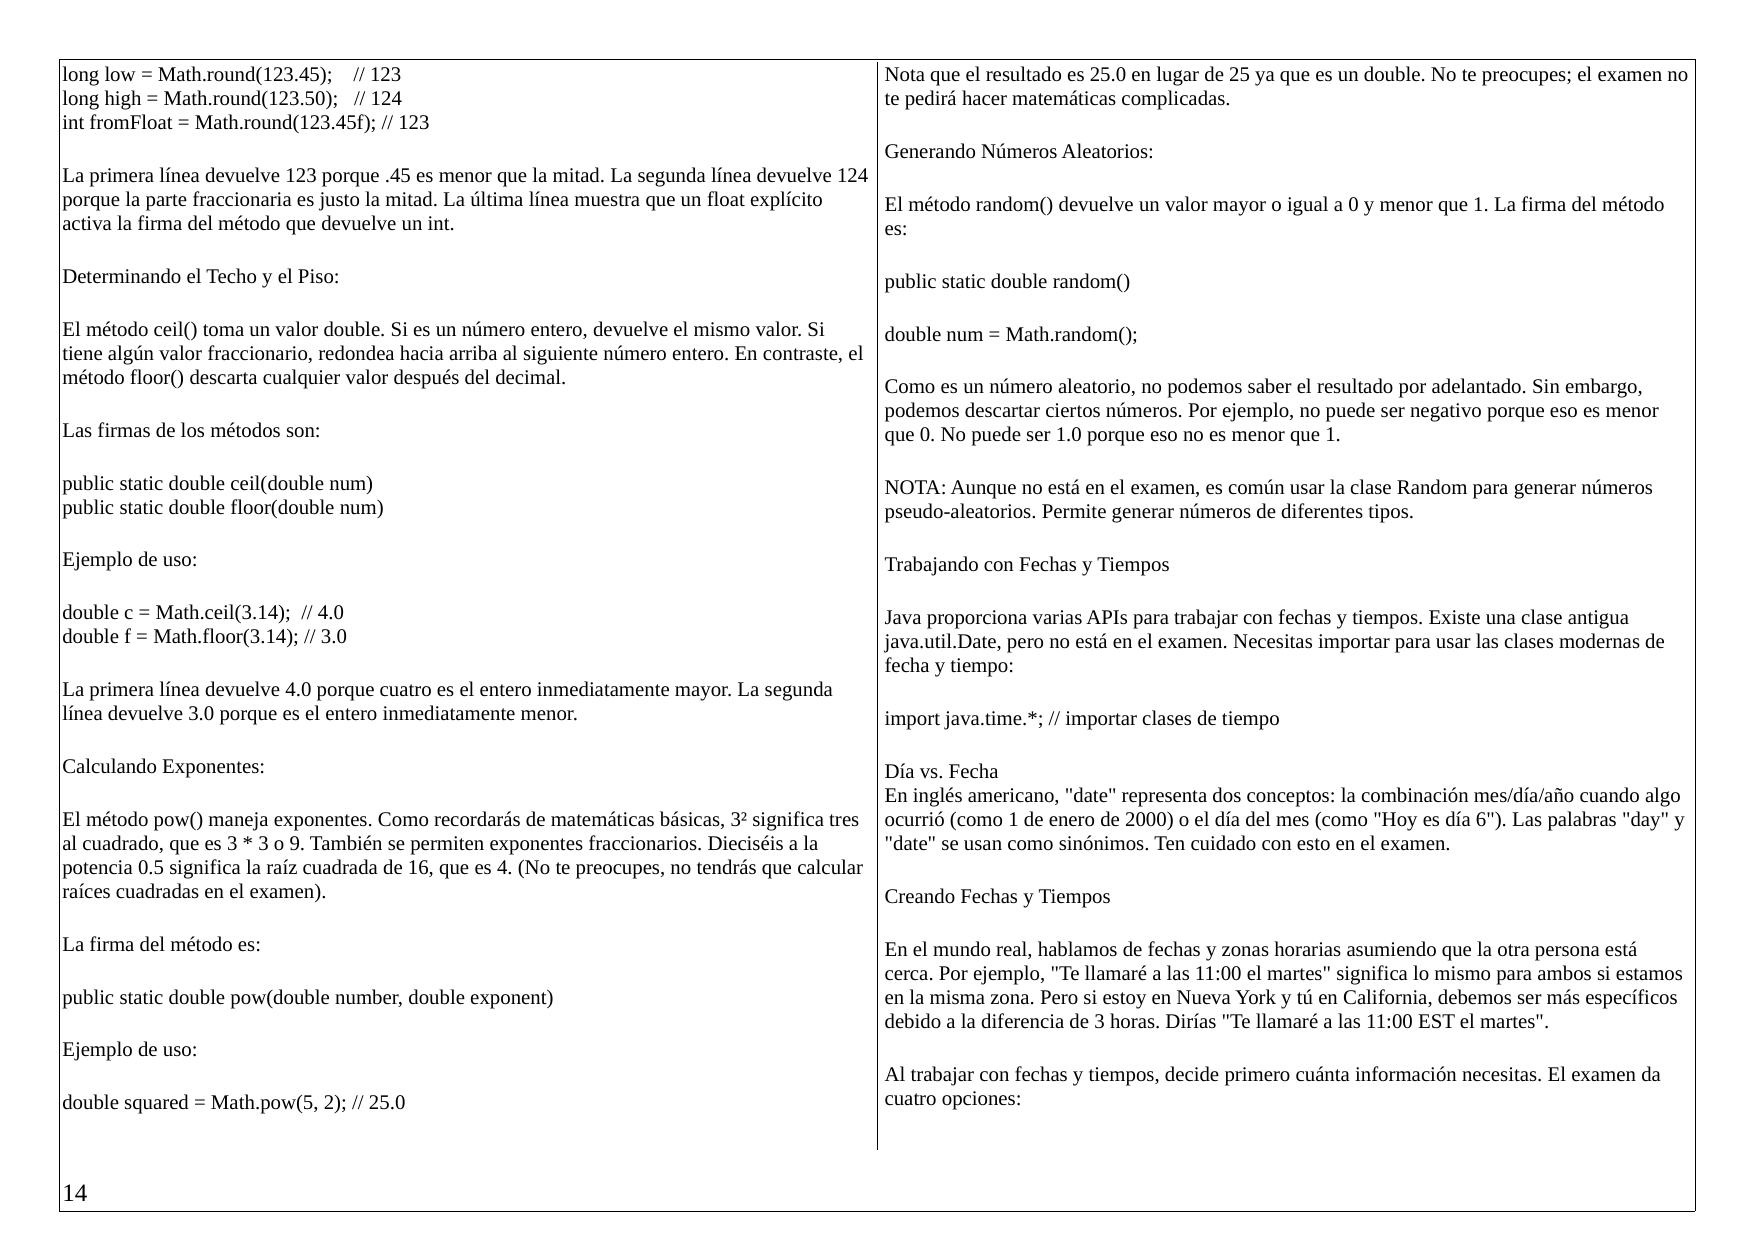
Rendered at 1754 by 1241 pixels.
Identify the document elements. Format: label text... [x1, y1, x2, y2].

text double num = Math.random(); [884, 321, 1692, 346]
text Como es un número aleatorio, no podemos saber el resultado por adelantado. Sin embargo, podemos descartar ciertos números. Por ejemplo, no puede ser negativo porque eso es menor que 0. No puede ser 1.0 porque eso no es menor que 1. [884, 374, 1692, 446]
text int fromFloat = Math.round(123.45f); // 123 [62, 110, 869, 134]
text public static double floor(double num) [62, 494, 869, 519]
text El método random() devuelve un valor mayor o igual a 0 y menor que 1. La firma del método es: [884, 192, 1692, 240]
text Al trabajar con fechas y tiempos, decide primero cuánta información necesitas. El examen da cuatro opciones: [884, 1061, 1692, 1109]
text Calculando Exponentes: [62, 754, 869, 778]
text public static double pow(double number, double exponent) [62, 984, 869, 1009]
text double squared = Math.pow(5, 2); // 25.0 [62, 1090, 869, 1114]
text Creando Fechas y Tiempos [884, 884, 1692, 908]
text En el mundo real, hablamos de fechas y zonas horarias asumiendo que la otra persona está cerca. Por ejemplo, "Te llamaré a las 11:00 el martes" significa lo mismo para ambos si estamos en la misma zona. Pero si estoy en Nueva York y tú en California, debemos ser más específicos debido a la diferencia de 3 horas. Dirías "Te llamaré a las 11:00 EST el martes". [884, 936, 1692, 1033]
text Java proporciona varias APIs para trabajar con fechas y tiempos. Existe una clase antigua java.util.Date, pero no está en el examen. Necesitas importar para usar las clases modernas de fecha y tiempo: [884, 605, 1692, 677]
text long low = Math.round(123.45); // 123 [62, 62, 869, 86]
text double f = Math.floor(3.14); // 3.0 [62, 624, 869, 648]
text En inglés americano, "date" representa dos conceptos: la combinación mes/día/año cuando algo ocurrió (como 1 de enero de 2000) o el día del mes (como "Hoy es día 6"). Las palabras "day" y "date" se usan como sinónimos. Ten cuidado con esto en el examen. [884, 783, 1692, 855]
text Determinando el Techo y el Piso: [62, 264, 869, 288]
text El método ceil() toma un valor double. Si es un número entero, devuelve el mismo valor. Si tiene algún valor fraccionario, redondea hacia arriba al siguiente número entero. En contraste, el método floor() descarta cualquier valor después del decimal. [62, 317, 869, 389]
text La primera línea devuelve 4.0 porque cuatro es el entero inmediatamente mayor. La segunda línea devuelve 3.0 porque es el entero inmediatamente menor. [62, 677, 869, 725]
text double c = Math.ceil(3.14); // 4.0 [62, 600, 869, 624]
text Nota que el resultado es 25.0 en lugar de 25 ya que es un double. No te preocupes; el examen no te pedirá hacer matemáticas complicadas. [884, 62, 1692, 110]
text Ejemplo de uso: [62, 547, 869, 571]
text long high = Math.round(123.50); // 124 [62, 86, 869, 110]
text import java.time.*; // importar clases de tiempo [884, 706, 1692, 730]
text Ejemplo de uso: [62, 1037, 869, 1061]
text Las firmas de los métodos son: [62, 418, 869, 442]
text La firma del método es: [62, 932, 869, 956]
text NOTA: Aunque no está en el examen, es común usar la clase Random para generar números pseudo-aleatorios. Permite generar números de diferentes tipos. [884, 475, 1692, 523]
text public static double ceil(double num) [62, 471, 869, 494]
text Día vs. Fecha [884, 759, 1692, 783]
text Trabajando con Fechas y Tiempos [884, 552, 1692, 576]
text Generando Números Aleatorios: [884, 139, 1692, 163]
text public static double random() [884, 269, 1692, 293]
text El método pow() maneja exponentes. Como recordarás de matemáticas básicas, 3² significa tres al cuadrado, que es 3 * 3 o 9. También se permiten exponentes fraccionarios. Dieciséis a la potencia 0.5 significa la raíz cuadrada de 16, que es 4. (No te preocupes, no tendrás que calcular raíces cuadradas en el examen). [62, 807, 869, 903]
text La primera línea devuelve 123 porque .45 es menor que la mitad. La segunda línea devuelve 124 porque la parte fraccionaria es justo la mitad. La última línea muestra que un float explícito activa la firma del método que devuelve un int. [62, 163, 869, 235]
